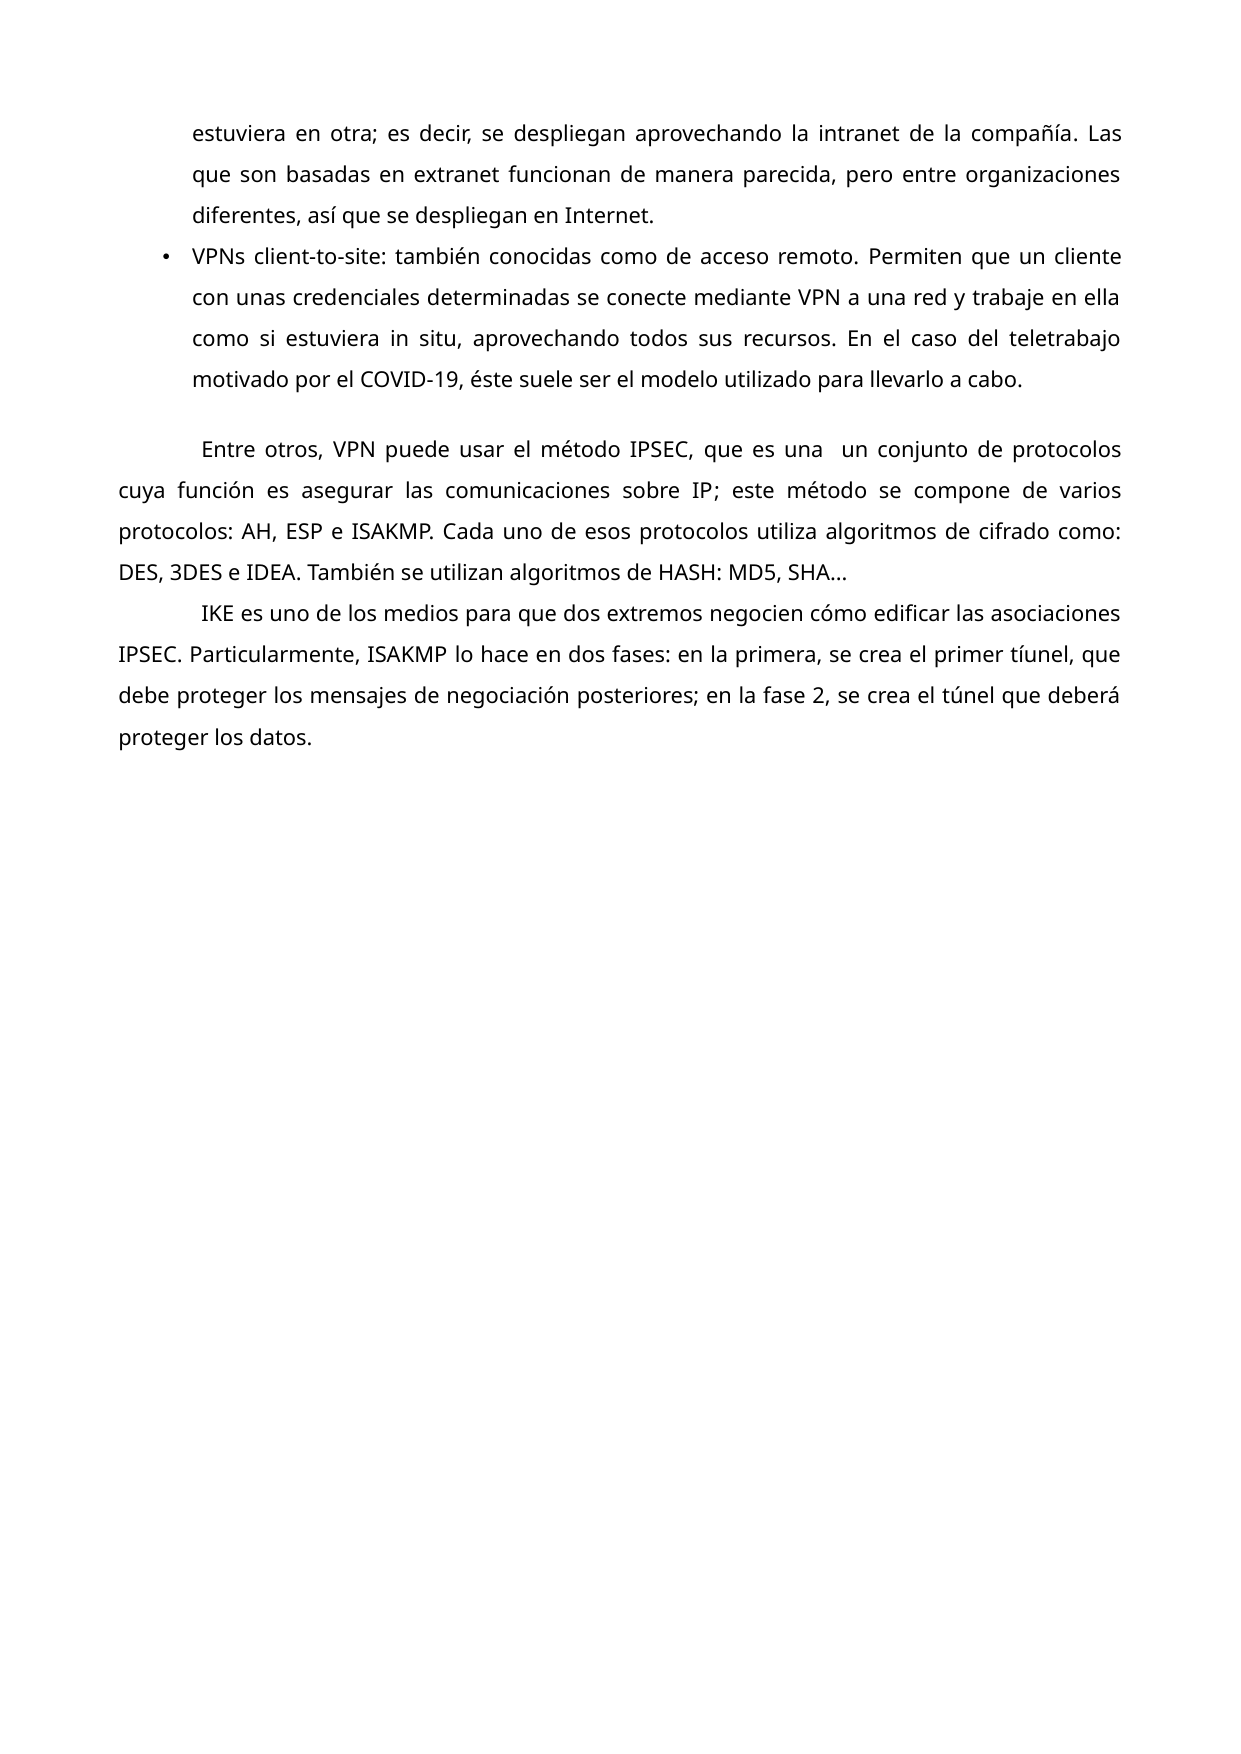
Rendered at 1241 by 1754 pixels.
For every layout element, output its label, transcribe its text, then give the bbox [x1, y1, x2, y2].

text Entre otros, VPN puede usar el método IPSEC, que es una un conjunto de protocolos cuya función es asegurar las comunicaciones sobre IP; este método se compone de varios protocolos: AH, ESP e ISAKMP. Cada uno de esos protocolos utiliza algoritmos de cifrado como: DES, 3DES e IDEA. También se utilizan algoritmos de HASH: MD5, SHA... [118, 434, 1122, 587]
text IKE es uno de los medios para que dos extremos negocien cómo edificar las asociaciones IPSEC. Particularmente, ISAKMP lo hace en dos fases: en la primera, se crea el primer tíunel, que debe proteger los mensajes de negociación posteriores; en la fase 2, se crea el túnel que deberá proteger los datos. [118, 598, 1122, 751]
list VPNs client-to-site: también conocidas como de acceso remoto. Permiten que un cliente con unas credenciales determinadas se conecte mediante VPN a una red y trabaje en ella como si estuviera in situ, aprovechando todos sus recursos. En el caso del teletrabajo motivado por el COVID-19, éste suele ser el modelo utilizado para llevarlo a cabo. [162, 241, 1122, 394]
list estuviera en otra; es decir, se despliegan aprovechando la intranet de la compañía. Las que son basadas en extranet funcionan de manera parecida, pero entre organizaciones diferentes, así que se despliegan en Internet. [162, 118, 1122, 230]
